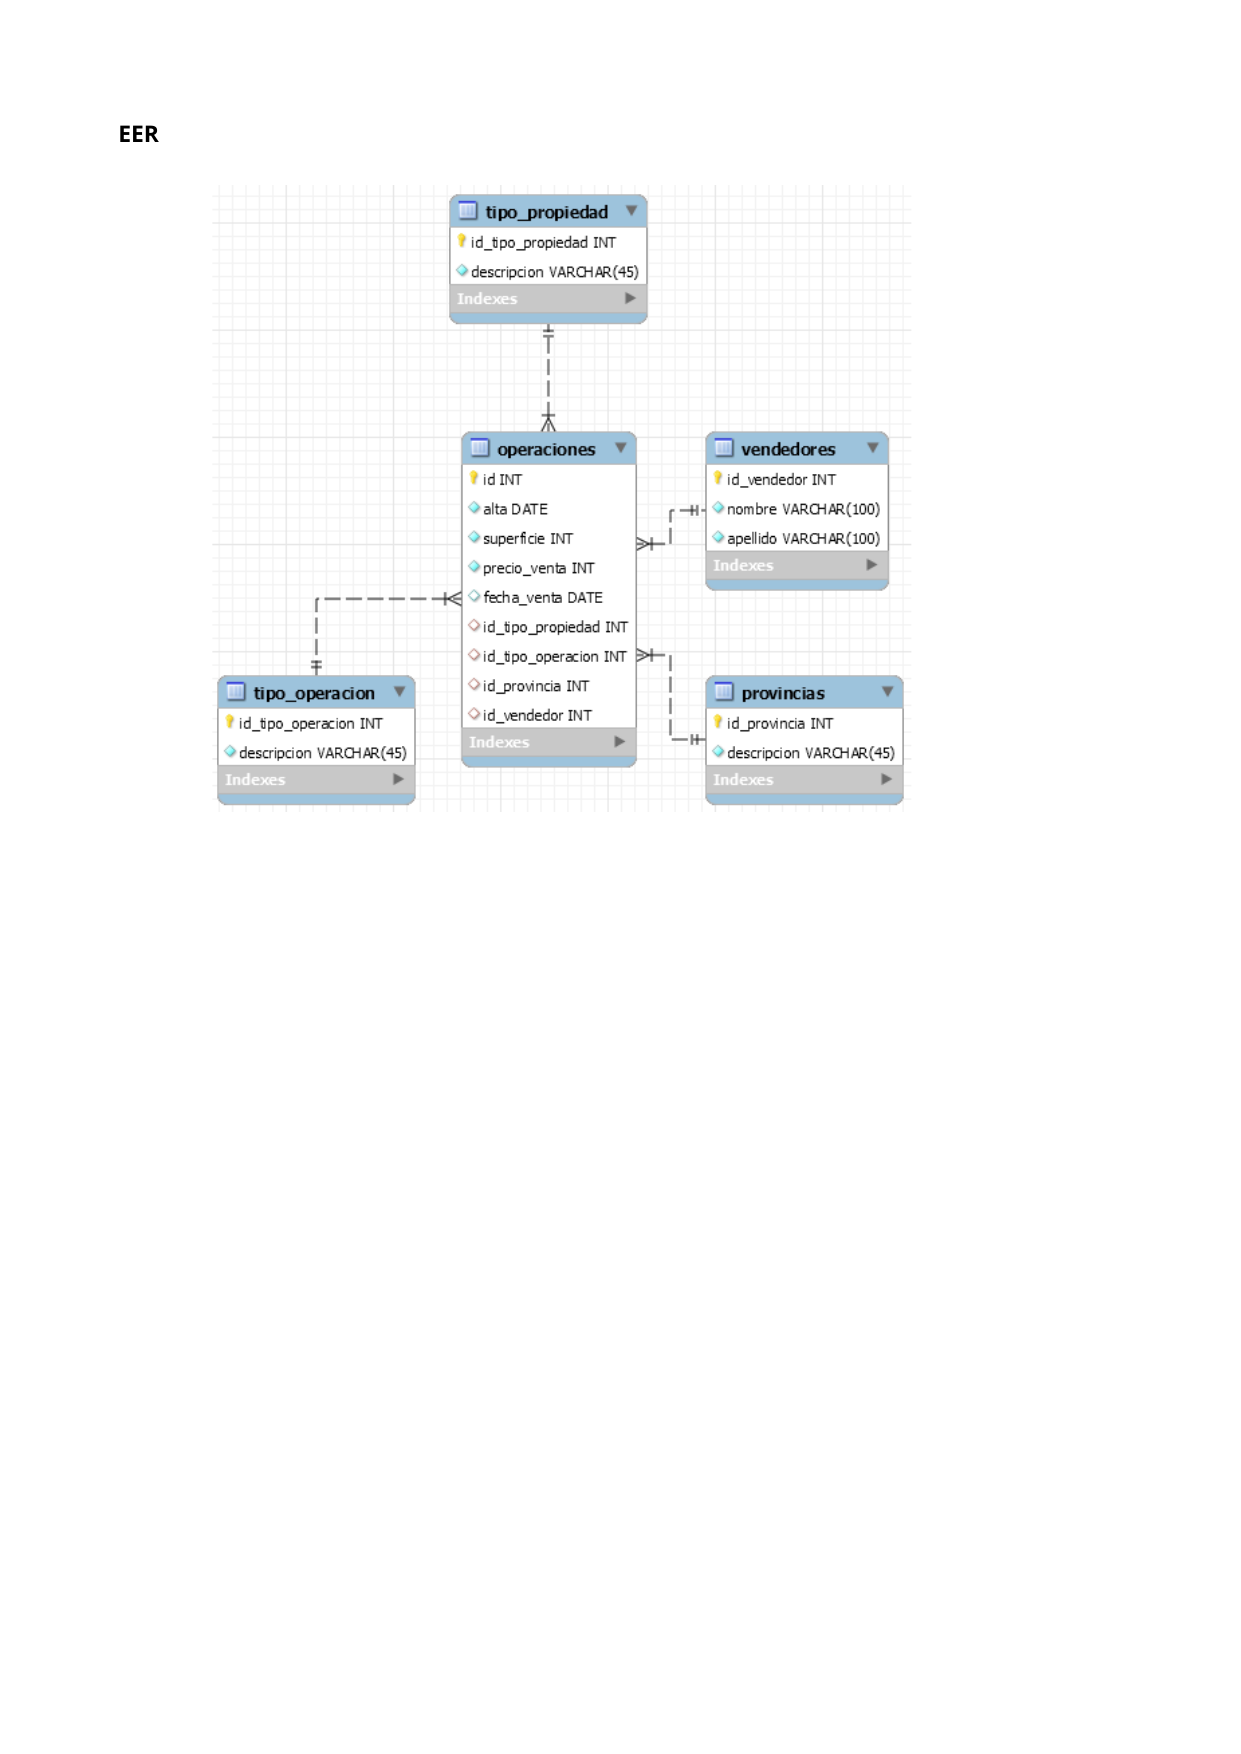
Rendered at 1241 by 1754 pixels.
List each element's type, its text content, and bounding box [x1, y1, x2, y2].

picture [212, 185, 912, 812]
text EER [118, 118, 1122, 149]
